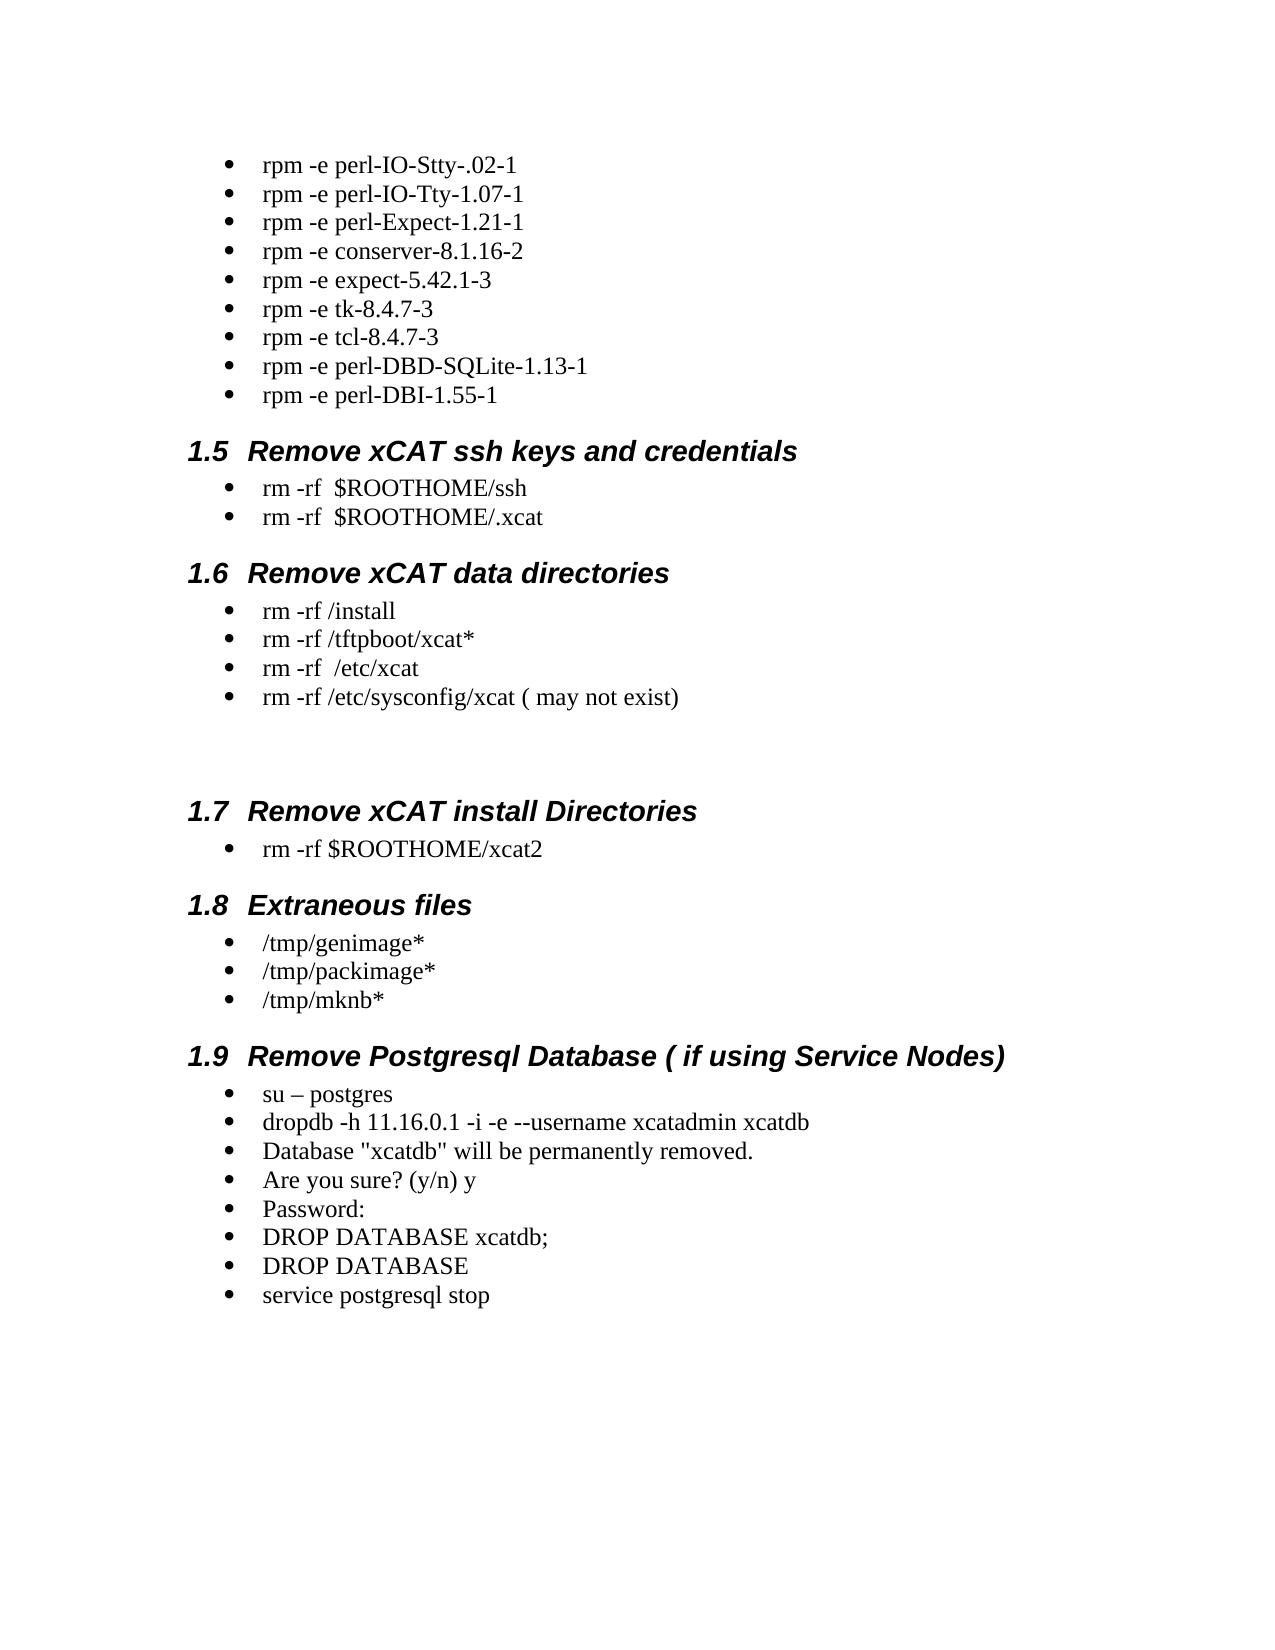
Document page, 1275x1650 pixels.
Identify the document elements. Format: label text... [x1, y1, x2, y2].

list Password: [225, 1194, 1087, 1222]
list rm -rf $ROOTHOME/ssh [225, 473, 1087, 502]
list /tmp/packimage* [225, 956, 1087, 985]
subtitle Extraneous files [187, 888, 1087, 921]
list rpm -e perl-Expect-1.21-1 [225, 207, 1087, 236]
list /tmp/mknb* [225, 985, 1087, 1014]
list /tmp/genimage* [225, 928, 1087, 956]
subtitle Remove Postgresql Database ( if using Service Nodes) [187, 1039, 1087, 1072]
list rpm -e perl-IO-Stty-.02-1 [225, 150, 1087, 179]
list rpm -e tk-8.4.7-3 [225, 294, 1087, 322]
list service postgresql stop [225, 1280, 1087, 1309]
list rpm -e perl-DBI-1.55-1 [225, 380, 1087, 409]
list rm -rf $ROOTHOME/.xcat [225, 502, 1087, 531]
list rpm -e perl-IO-Tty-1.07-1 [225, 179, 1087, 207]
list rpm -e conserver-8.1.16-2 [225, 236, 1087, 265]
list rm -rf /etc/sysconfig/xcat ( may not exist) [225, 682, 1087, 711]
list DROP DATABASE xcatdb; [225, 1222, 1087, 1251]
list rm -rf /install [225, 596, 1087, 624]
subtitle Remove xCAT ssh keys and credentials [187, 434, 1087, 467]
list rm -rf $ROOTHOME/xcat2 [225, 834, 1087, 863]
list Are you sure? (y/n) y [225, 1165, 1087, 1194]
list rpm -e perl-DBD-SQLite-1.13-1 [225, 351, 1087, 380]
list DROP DATABASE [225, 1251, 1087, 1280]
list su – postgres [225, 1079, 1087, 1107]
list rpm -e tcl-8.4.7-3 [225, 322, 1087, 351]
subtitle Remove xCAT install Directories [187, 794, 1087, 828]
subtitle Remove xCAT data directories [187, 556, 1087, 589]
list Database "xcatdb" will be permanently removed. [225, 1136, 1087, 1165]
list dropdb -h 11.16.0.1 -i -e --username xcatadmin xcatdb [225, 1107, 1087, 1136]
list rpm -e expect-5.42.1-3 [225, 265, 1087, 294]
list rm -rf /etc/xcat [225, 653, 1087, 682]
list rm -rf /tftpboot/xcat* [225, 624, 1087, 653]
